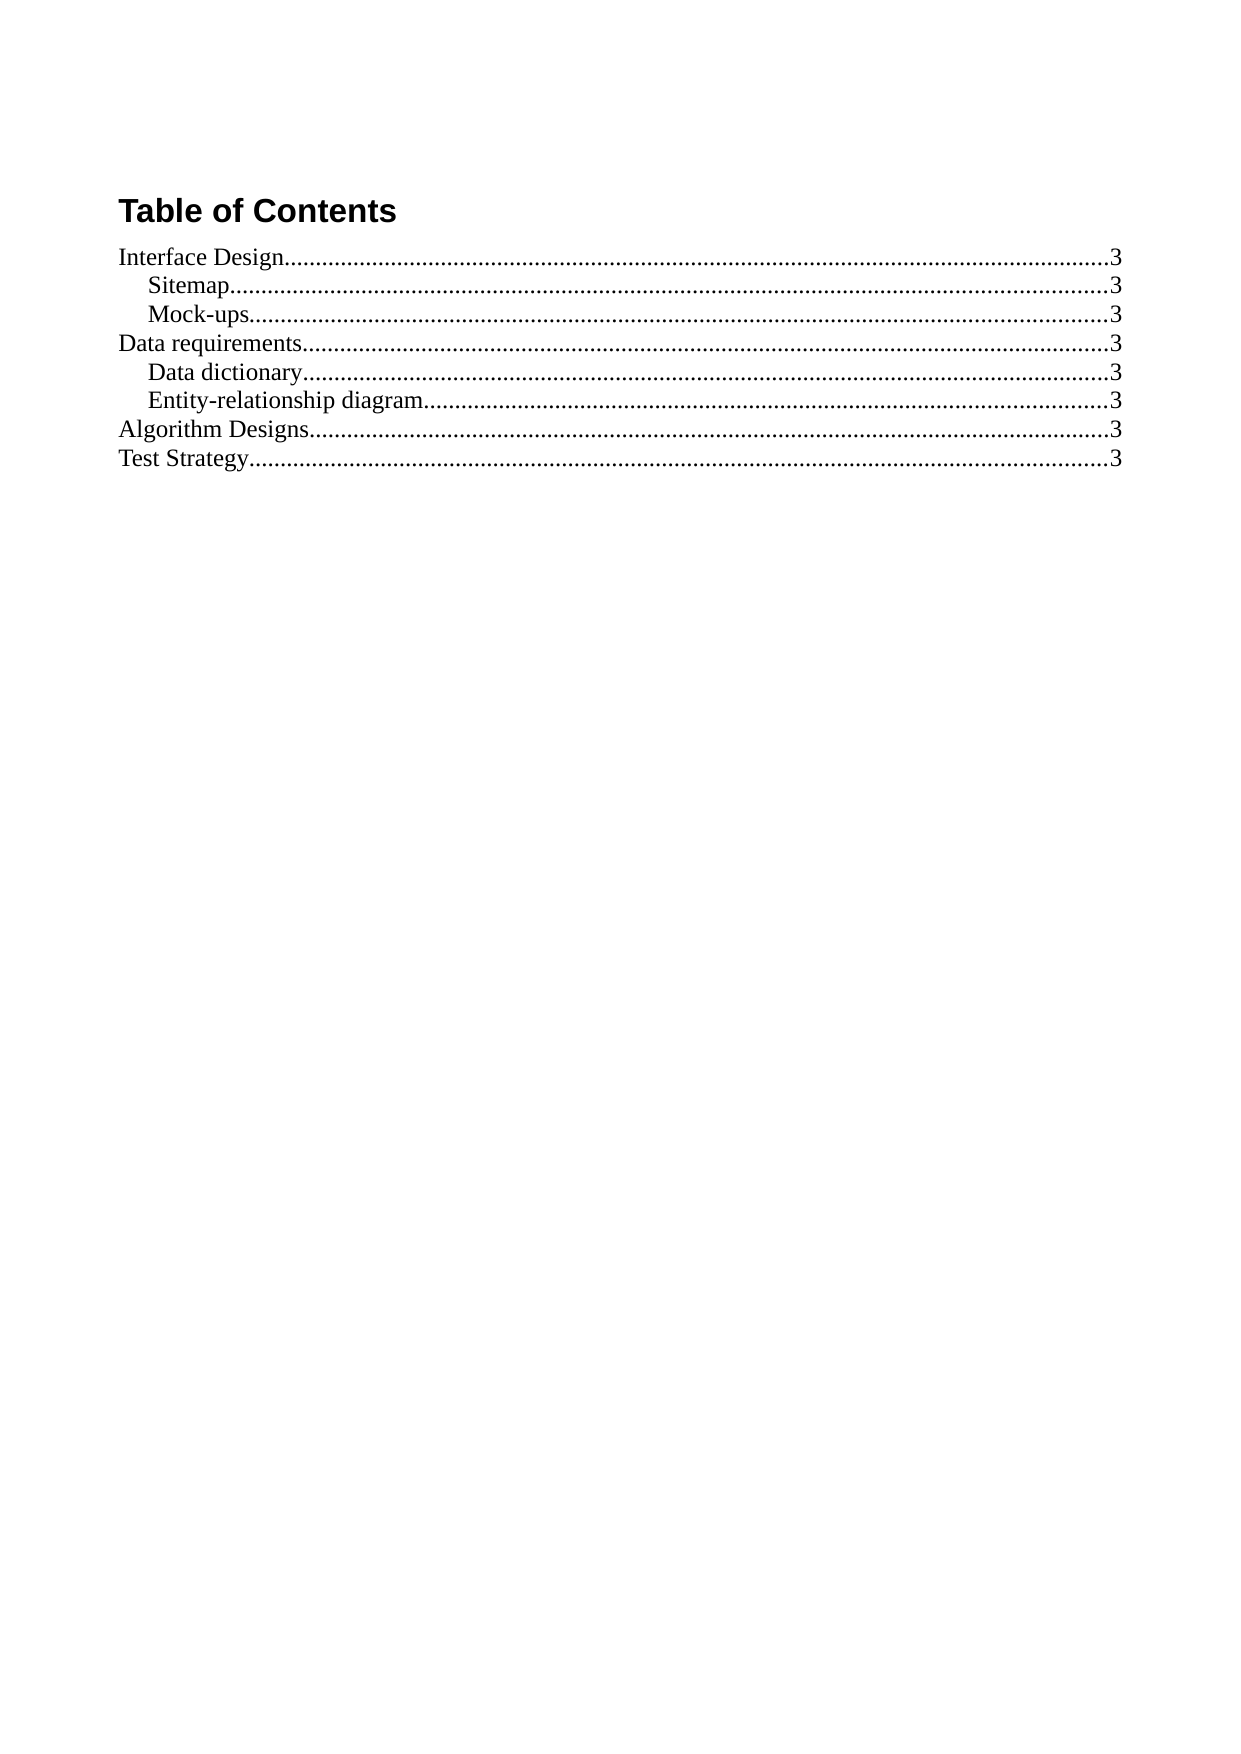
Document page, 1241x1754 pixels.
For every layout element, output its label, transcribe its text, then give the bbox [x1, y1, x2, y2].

subtitle Table of Contents [118, 191, 1122, 229]
text Sitemap 3 [148, 270, 1122, 299]
text Entity-relationship diagram 3 [148, 385, 1122, 414]
text Data dictionary 3 [148, 357, 1122, 385]
text Data requirements 3 [118, 328, 1122, 357]
text Mock-ups 3 [148, 299, 1122, 328]
text Interface Design 3 [118, 242, 1122, 270]
text Test Strategy 3 [118, 443, 1122, 472]
text Algorithm Designs 3 [118, 414, 1122, 443]
